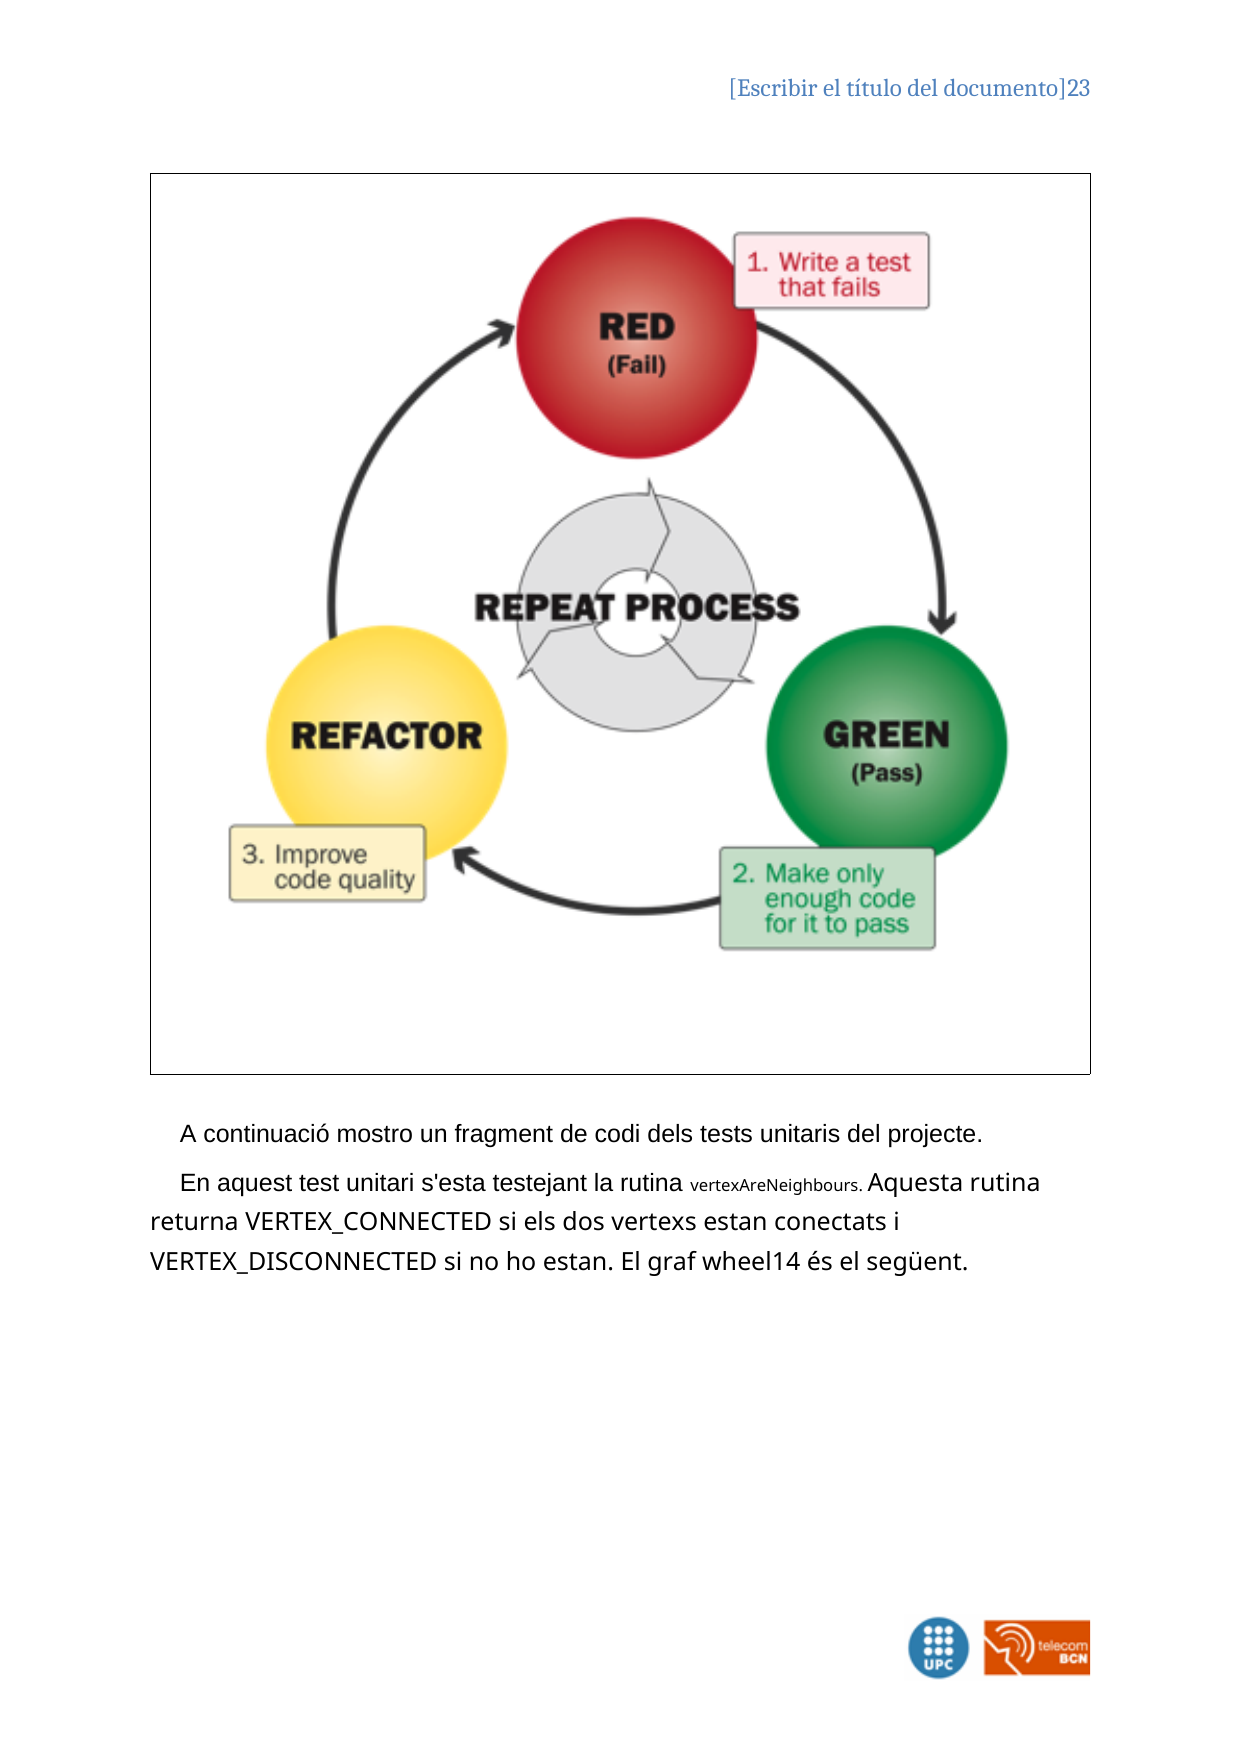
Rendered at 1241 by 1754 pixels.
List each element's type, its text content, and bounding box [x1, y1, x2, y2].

picture [196, 178, 1044, 1014]
table_header [151, 174, 1090, 1074]
text A continuació mostro un fragment de codi dels tests unitaris del projecte. [150, 1119, 1090, 1148]
picture [904, 1614, 1091, 1681]
text En aquest test unitari s'esta testejant la rutina vertexAreNeighbours. Aquesta rutina returna VERTEX_CONNECTED si els dos vertexs estan conectats i VERTEX_DISCONNECTED si no ho estan. El graf wheel14 és el següent. [150, 1165, 1090, 1277]
